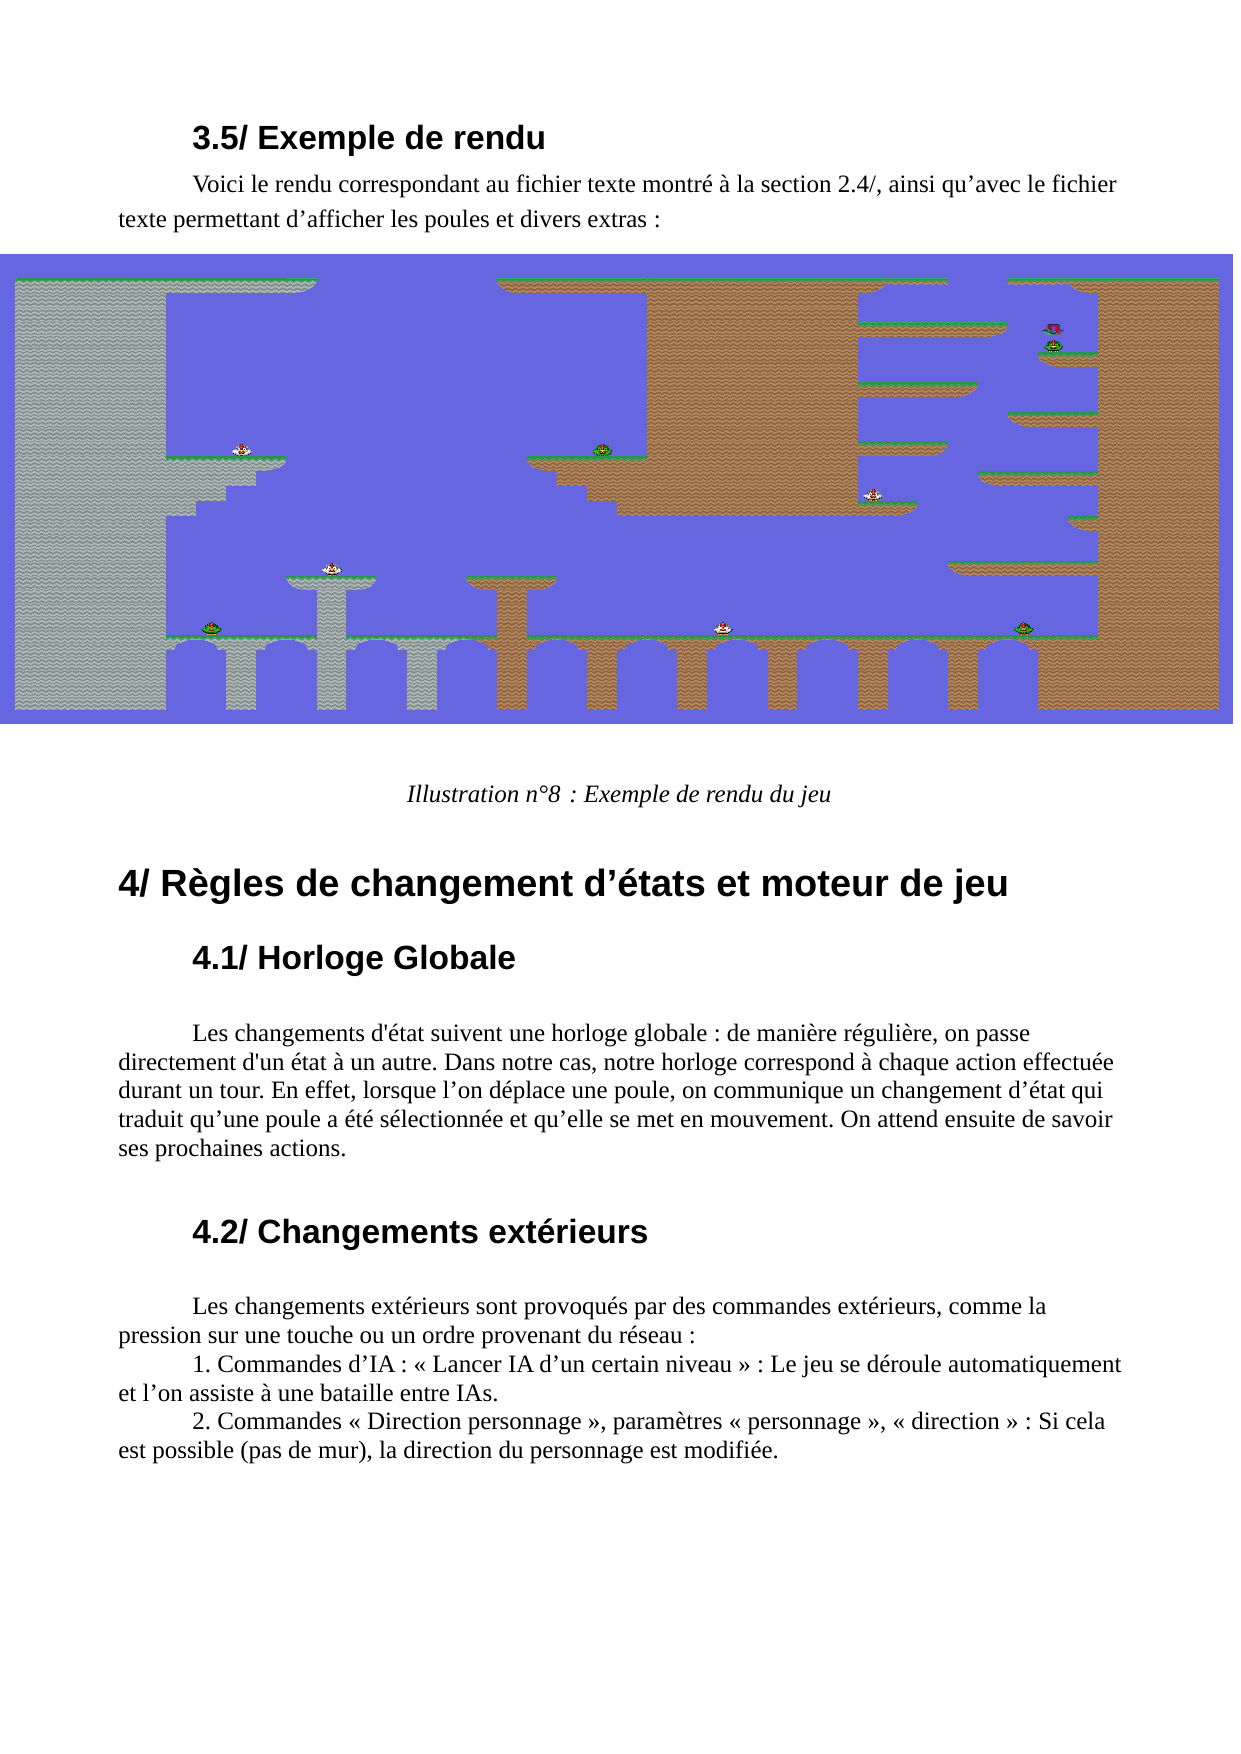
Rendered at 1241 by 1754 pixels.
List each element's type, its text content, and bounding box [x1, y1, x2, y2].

text Voici le rendu correspondant au fichier texte montré à la section 2.4/, ainsi qu’avec le fichier texte permettant d’afficher les poules et divers extras : [118, 169, 1122, 232]
text Les changements d'état suivent une horloge globale : de manière régulière, on passe directement d'un état à un autre. Dans notre cas, notre horloge correspond à chaque action effectuée durant un tour. En effet, lorsque l’on déplace une poule, on communique un changement d’état qui traduit qu’une poule a été sélectionnée et qu’elle se met en mouvement. On attend ensuite de savoir ses prochaines actions. [118, 1018, 1122, 1162]
picture [0, 254, 1233, 724]
subtitle 4/ Règles de changement d’états et moteur de jeu [118, 861, 1122, 905]
text 2. Commandes « Direction personnage », paramètres « personnage », « direction » : Si cela est possible (pas de mur), la direction du personnage est modifiée. [118, 1406, 1122, 1464]
text 1. Commandes d’IA : « Lancer IA d’un certain niveau » : Le jeu se déroule automatiquement et l’on assiste à une bataille entre IAs. [118, 1349, 1122, 1406]
text Illustration n°8 : Exemple de rendu du jeu [118, 779, 1122, 807]
subtitle 4.2/ Changements extérieurs [118, 1211, 1122, 1250]
subtitle 4.1/ Horloge Globale [118, 938, 1122, 977]
subtitle 3.5/ Exemple de rendu [118, 118, 1122, 157]
text Les changements extérieurs sont provoqués par des commandes extérieurs, comme la pression sur une touche ou un ordre provenant du réseau : [118, 1291, 1122, 1349]
